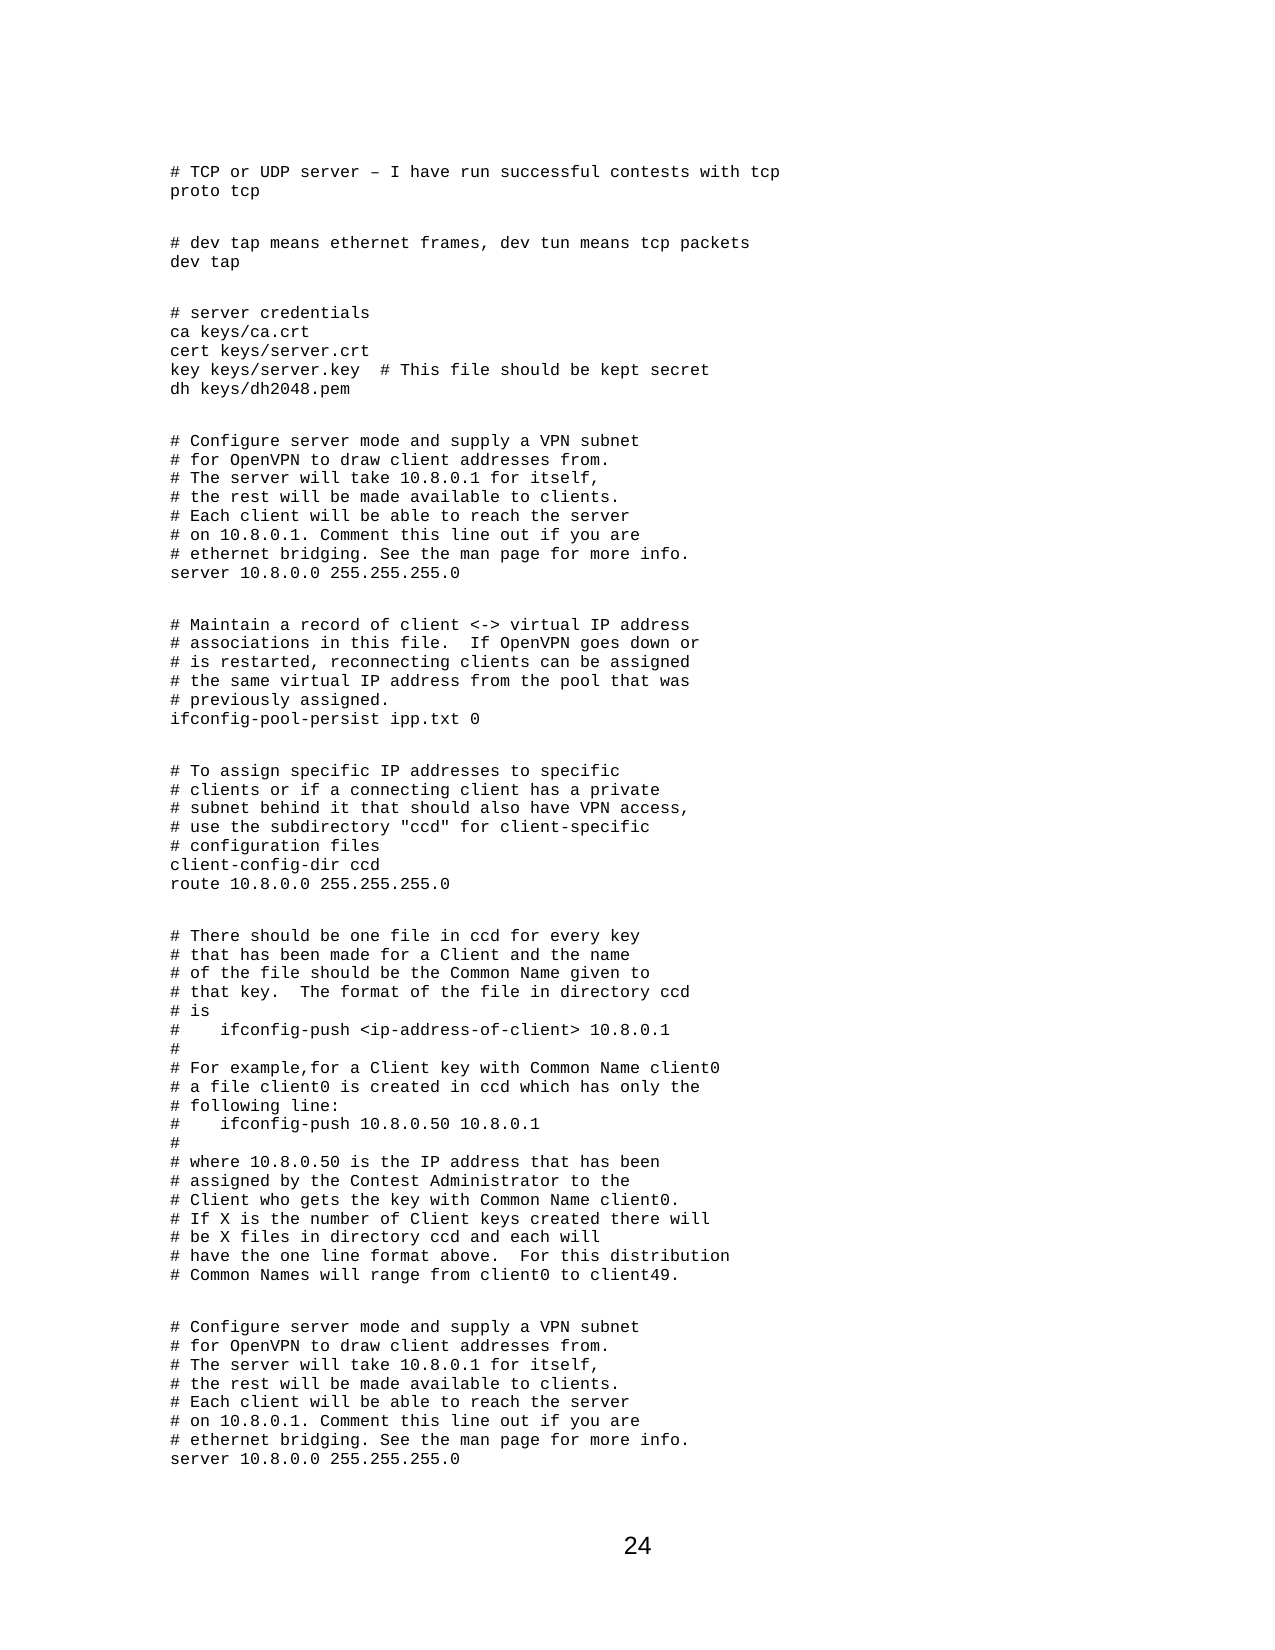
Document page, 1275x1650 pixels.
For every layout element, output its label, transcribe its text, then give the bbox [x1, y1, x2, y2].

text key keys/server.key # This file should be kept secret [150, 362, 1125, 381]
text # following line: [150, 1097, 1125, 1116]
text client-config-dir ccd [150, 857, 1125, 876]
text # on 10.8.0.1. Comment this line out if you are [150, 527, 1125, 546]
text # Each client will be able to reach the server [150, 508, 1125, 527]
text # is [150, 1003, 1125, 1022]
text dev tap [150, 253, 1125, 272]
text # on 10.8.0.1. Comment this line out if you are [150, 1413, 1125, 1432]
text # is restarted, reconnecting clients can be assigned [150, 654, 1125, 673]
text # The server will take 10.8.0.1 for itself, [150, 1356, 1125, 1375]
text # ethernet bridging. See the man page for more info. [150, 1432, 1125, 1451]
text # the same virtual IP address from the pool that was [150, 673, 1125, 692]
text # have the one line format above. For this distribution [150, 1248, 1125, 1267]
text server 10.8.0.0 255.255.255.0 [150, 564, 1125, 583]
text # [150, 1041, 1125, 1059]
text # dev tap means ethernet frames, dev tun means tcp packets [150, 234, 1125, 253]
text # associations in this file. If OpenVPN goes down or [150, 635, 1125, 654]
text # TCP or UDP server – I have run successful contests with tcp [150, 164, 1125, 182]
text # Common Names will range from client0 to client49. [150, 1267, 1125, 1286]
text # use the subdirectory "ccd" for client-specific [150, 819, 1125, 838]
text # for OpenVPN to draw client addresses from. [150, 1337, 1125, 1356]
text # Maintain a record of client <-> virtual IP address [150, 616, 1125, 635]
text route 10.8.0.0 255.255.255.0 [150, 876, 1125, 894]
text # To assign specific IP addresses to specific [150, 762, 1125, 781]
text # Configure server mode and supply a VPN subnet [150, 1319, 1125, 1337]
text dh keys/dh2048.pem [150, 381, 1125, 399]
text # for OpenVPN to draw client addresses from. [150, 451, 1125, 470]
text # ifconfig-push 10.8.0.50 10.8.0.1 [150, 1116, 1125, 1135]
text ca keys/ca.crt [150, 324, 1125, 343]
text # [150, 1135, 1125, 1154]
text # Each client will be able to reach the server [150, 1394, 1125, 1413]
text # that key. The format of the file in directory ccd [150, 984, 1125, 1003]
text cert keys/server.crt [150, 343, 1125, 362]
text # a file client0 is created in ccd which has only the [150, 1078, 1125, 1097]
text # For example,for a Client key with Common Name client0 [150, 1059, 1125, 1078]
text # the rest will be made available to clients. [150, 1375, 1125, 1394]
text # of the file should be the Common Name given to [150, 965, 1125, 984]
text # ethernet bridging. See the man page for more info. [150, 546, 1125, 564]
text # If X is the number of Client keys created there will [150, 1210, 1125, 1229]
text # ifconfig-push <ip-address-of-client> 10.8.0.1 [150, 1022, 1125, 1041]
text # configuration files [150, 838, 1125, 857]
text server 10.8.0.0 255.255.255.0 [150, 1451, 1125, 1469]
text # Client who gets the key with Common Name client0. [150, 1191, 1125, 1210]
text # Configure server mode and supply a VPN subnet [150, 432, 1125, 451]
text # subnet behind it that should also have VPN access, [150, 800, 1125, 819]
text # that has been made for a Client and the name [150, 946, 1125, 965]
text # be X files in directory ccd and each will [150, 1229, 1125, 1248]
text # The server will take 10.8.0.1 for itself, [150, 470, 1125, 489]
text ifconfig-pool-persist ipp.txt 0 [150, 711, 1125, 729]
text # assigned by the Contest Administrator to the [150, 1172, 1125, 1191]
text # where 10.8.0.50 is the IP address that has been [150, 1154, 1125, 1172]
text # previously assigned. [150, 692, 1125, 711]
text # the rest will be made available to clients. [150, 489, 1125, 508]
text # server credentials [150, 305, 1125, 324]
text # There should be one file in ccd for every key [150, 927, 1125, 946]
text # clients or if a connecting client has a private [150, 781, 1125, 800]
text proto tcp [150, 182, 1125, 201]
